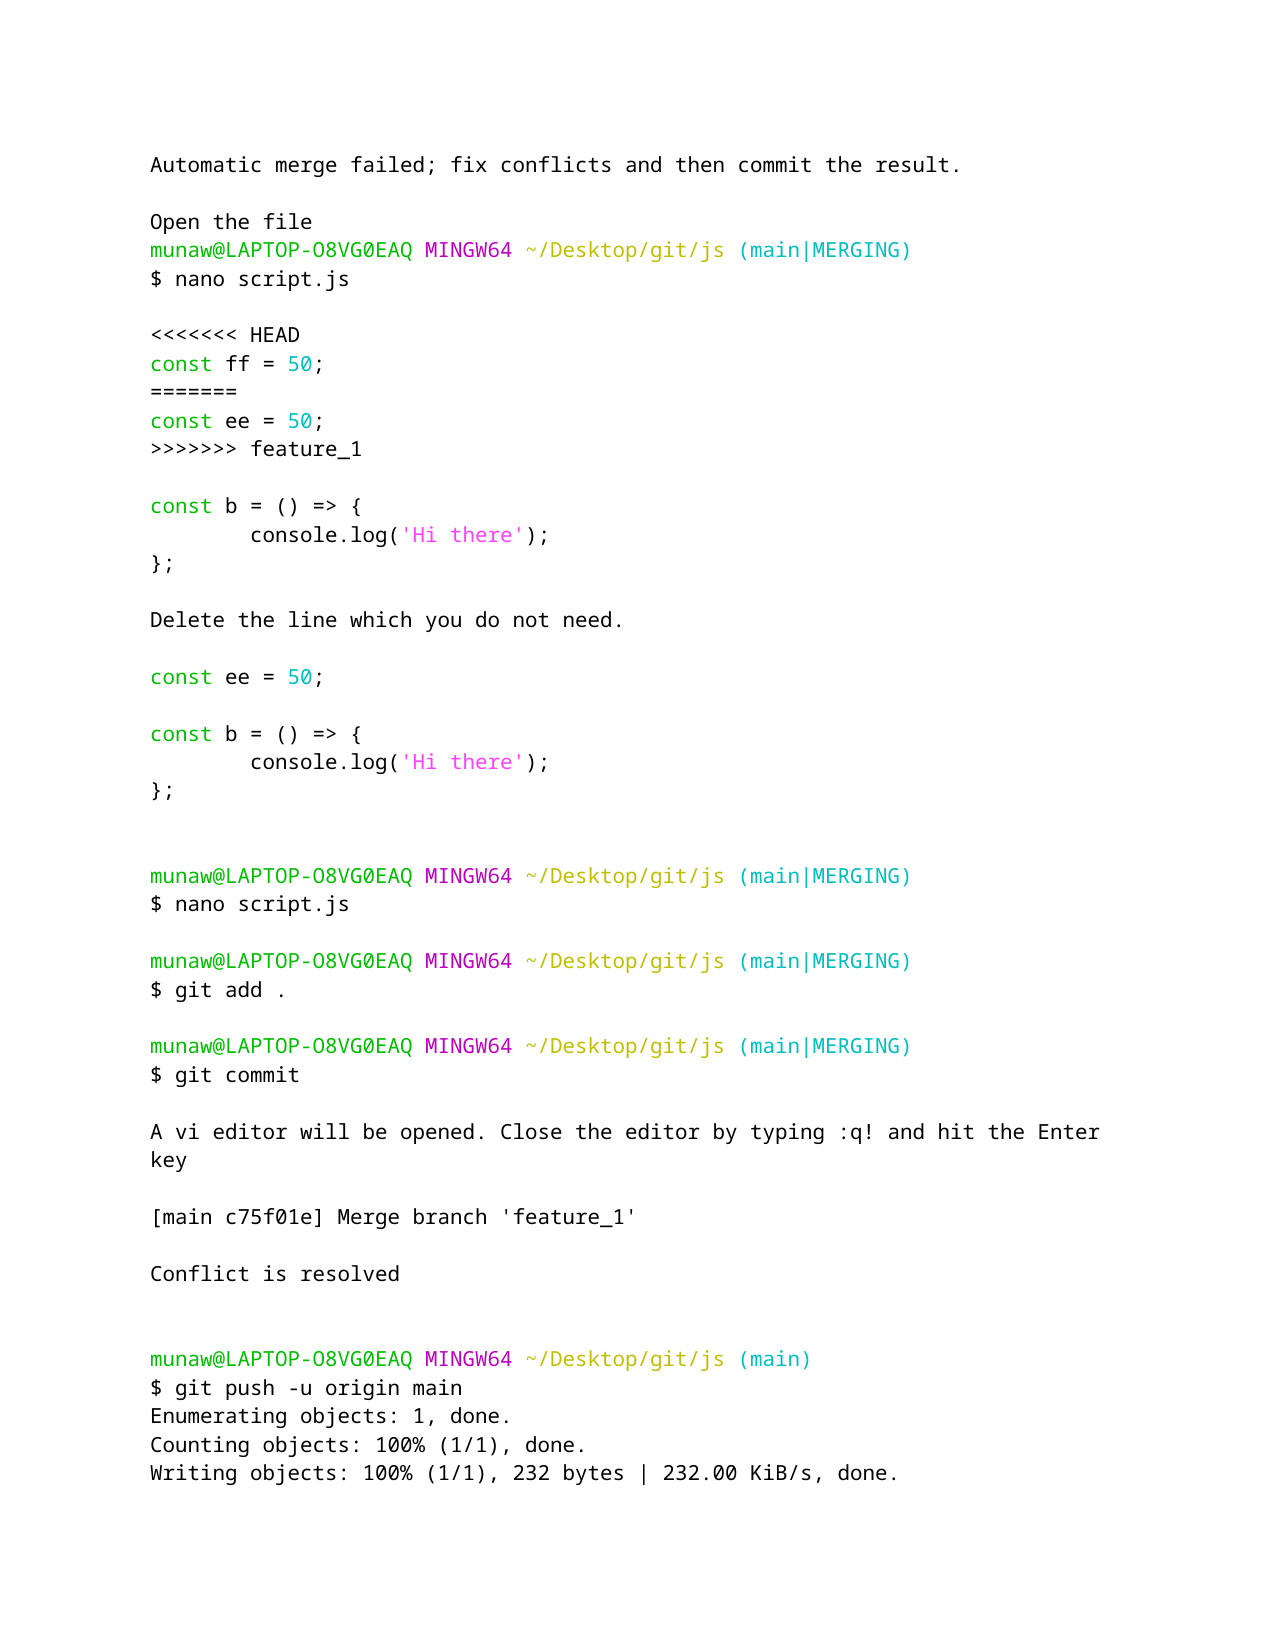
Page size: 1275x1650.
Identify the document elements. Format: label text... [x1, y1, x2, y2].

text console.log('Hi there'); [150, 520, 1125, 548]
text ======= [150, 377, 1125, 406]
text Enumerating objects: 1, done. [150, 1401, 1125, 1430]
text Writing objects: 100% (1/1), 232 bytes | 232.00 KiB/s, done. [150, 1458, 1125, 1487]
text Delete the line which you do not need. [150, 605, 1125, 633]
text $ git push -u origin main [150, 1373, 1125, 1401]
text $ nano script.js [150, 889, 1125, 918]
text munaw@LAPTOP-O8VG0EAQ MINGW64 ~/Desktop/git/js (main|MERGING) [150, 1032, 1125, 1060]
text Counting objects: 100% (1/1), done. [150, 1430, 1125, 1458]
text }; [150, 548, 1125, 577]
text munaw@LAPTOP-O8VG0EAQ MINGW64 ~/Desktop/git/js (main|MERGING) [150, 861, 1125, 889]
text }; [150, 776, 1125, 804]
text const b = () => { [150, 719, 1125, 747]
text const ee = 50; [150, 406, 1125, 434]
text Conflict is resolved [150, 1259, 1125, 1287]
text console.log('Hi there'); [150, 747, 1125, 776]
text munaw@LAPTOP-O8VG0EAQ MINGW64 ~/Desktop/git/js (main|MERGING) [150, 235, 1125, 264]
text A vi editor will be opened. Close the editor by typing :q! and hit the Enter key [150, 1117, 1125, 1174]
text Automatic merge failed; fix conflicts and then commit the result. [150, 150, 1125, 178]
text const b = () => { [150, 491, 1125, 520]
text [main c75f01e] Merge branch 'feature_1' [150, 1202, 1125, 1231]
text munaw@LAPTOP-O8VG0EAQ MINGW64 ~/Desktop/git/js (main) [150, 1344, 1125, 1373]
text $ nano script.js [150, 264, 1125, 292]
text const ee = 50; [150, 662, 1125, 690]
text $ git add . [150, 975, 1125, 1003]
text >>>>>>> feature_1 [150, 434, 1125, 463]
text <<<<<<< HEAD [150, 321, 1125, 349]
text const ff = 50; [150, 349, 1125, 377]
text Open the file [150, 207, 1125, 235]
text $ git commit [150, 1060, 1125, 1088]
text munaw@LAPTOP-O8VG0EAQ MINGW64 ~/Desktop/git/js (main|MERGING) [150, 946, 1125, 975]
